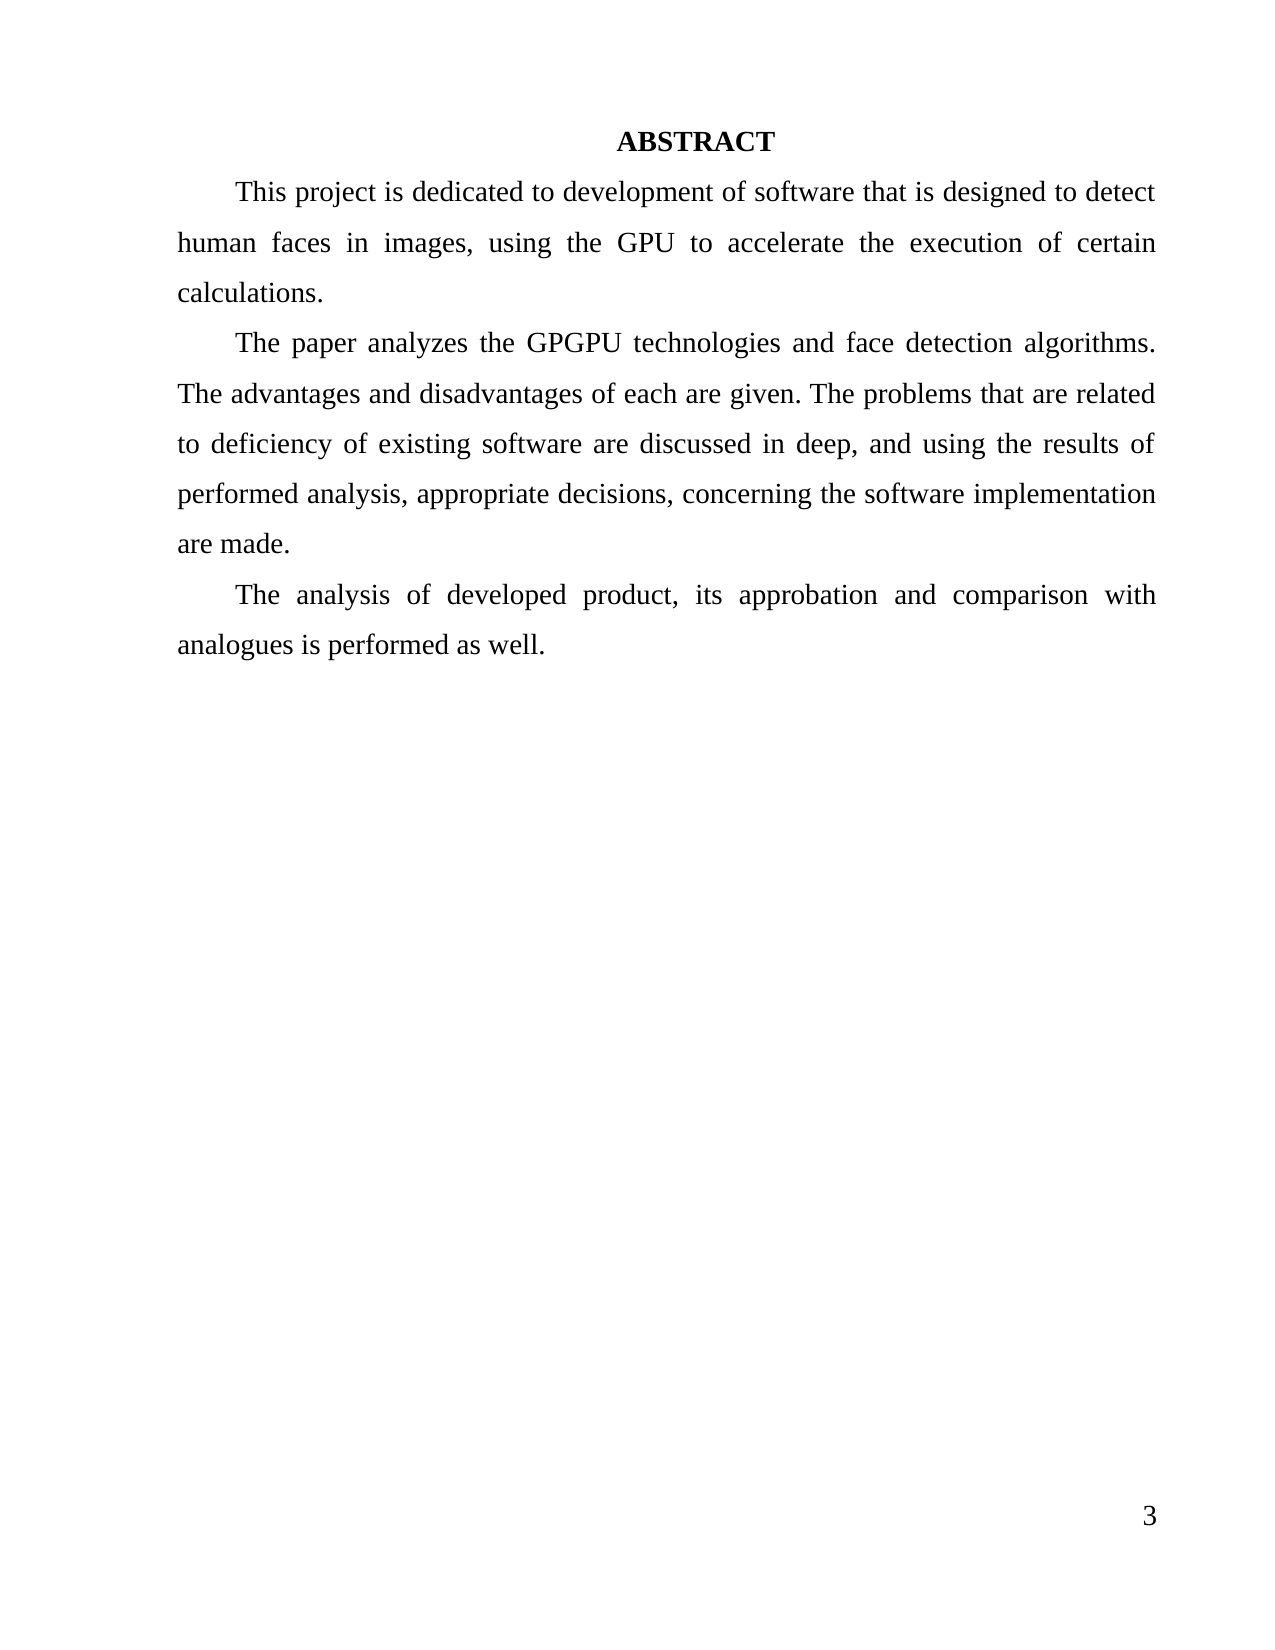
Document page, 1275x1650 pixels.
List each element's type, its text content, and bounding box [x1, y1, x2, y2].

text ABSTRACT [177, 124, 1157, 158]
text The paper analyzes the GPGPU technologies and face detection algorithms. The advantages and disadvantages of each are given. The problems that are related to deficiency of existing software are discussed in deep, and using the results of performed analysis, appropriate decisions, concerning the software implementation are made. [177, 325, 1157, 560]
text The analysis of developed product, its approbation and comparison with analogues is performed as well. [177, 577, 1157, 661]
text This project is dedicated to development of software that is designed to detect human faces in images, using the GPU to accelerate the execution of certain calculations. [177, 174, 1157, 309]
